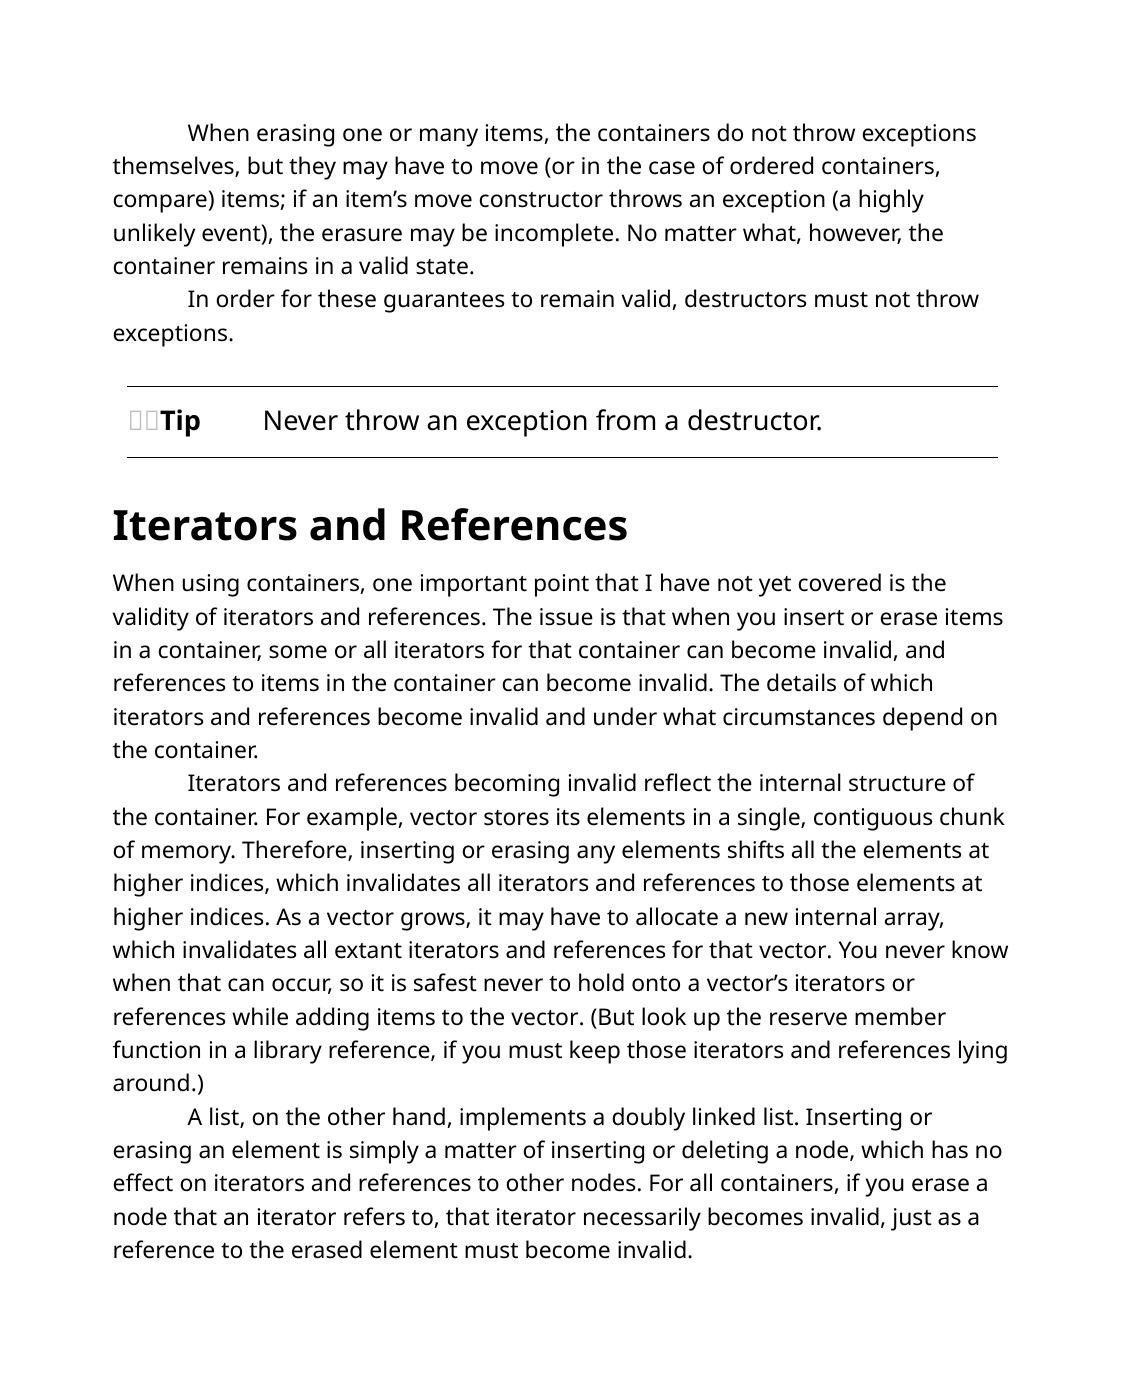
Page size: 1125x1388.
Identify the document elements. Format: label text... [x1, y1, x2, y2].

text A list, on the other hand, implements a doubly linked list. Inserting or erasing an element is simply a matter of inserting or deleting a node, which has no effect on iterators and references to other nodes. For all containers, if you erase a node that an iterator refers to, that iterator necessarily becomes invalid, just as a reference to the erased element must become invalid. [112, 1098, 1012, 1265]
text Iterators and references becoming invalid reflect the internal structure of the container. For example, vector stores its elements in a single, contiguous chunk of memory. Therefore, inserting or erasing any elements shifts all the elements at higher indices, which invalidates all iterators and references to those elements at higher indices. As a vector grows, it may have to allocate a new internal array, which invalidates all extant iterators and references for that vector. You never know when that can occur, so it is safest never to hold onto a vector’s iterators or references while adding items to the vector. (But look up the reserve member function in a library reference, if you must keep those iterators and references lying around.) [112, 765, 1012, 1098]
subtitle Iterators and References [112, 496, 1012, 553]
text When erasing one or many items, the containers do not throw exceptions themselves, but they may have to move (or in the case of ordered containers, compare) items; if an item’s move constructor throws an exception (a highly unlikely event), the erasure may be incomplete. No matter what, however, the container remains in a valid state. [112, 115, 1012, 281]
text In order for these guarantees to remain valid, destructors must not throw exceptions. [112, 281, 1012, 348]
text When using containers, one important point that I have not yet covered is the validity of iterators and references. The issue is that when you insert or erase items in a container, some or all iterators for that container can become invalid, and references to items in the container can become invalid. The details of which iterators and references become invalid and under what circumstances depend on the container. [112, 565, 1012, 765]
text Tip Never throw an exception from a destructor. [127, 387, 998, 457]
